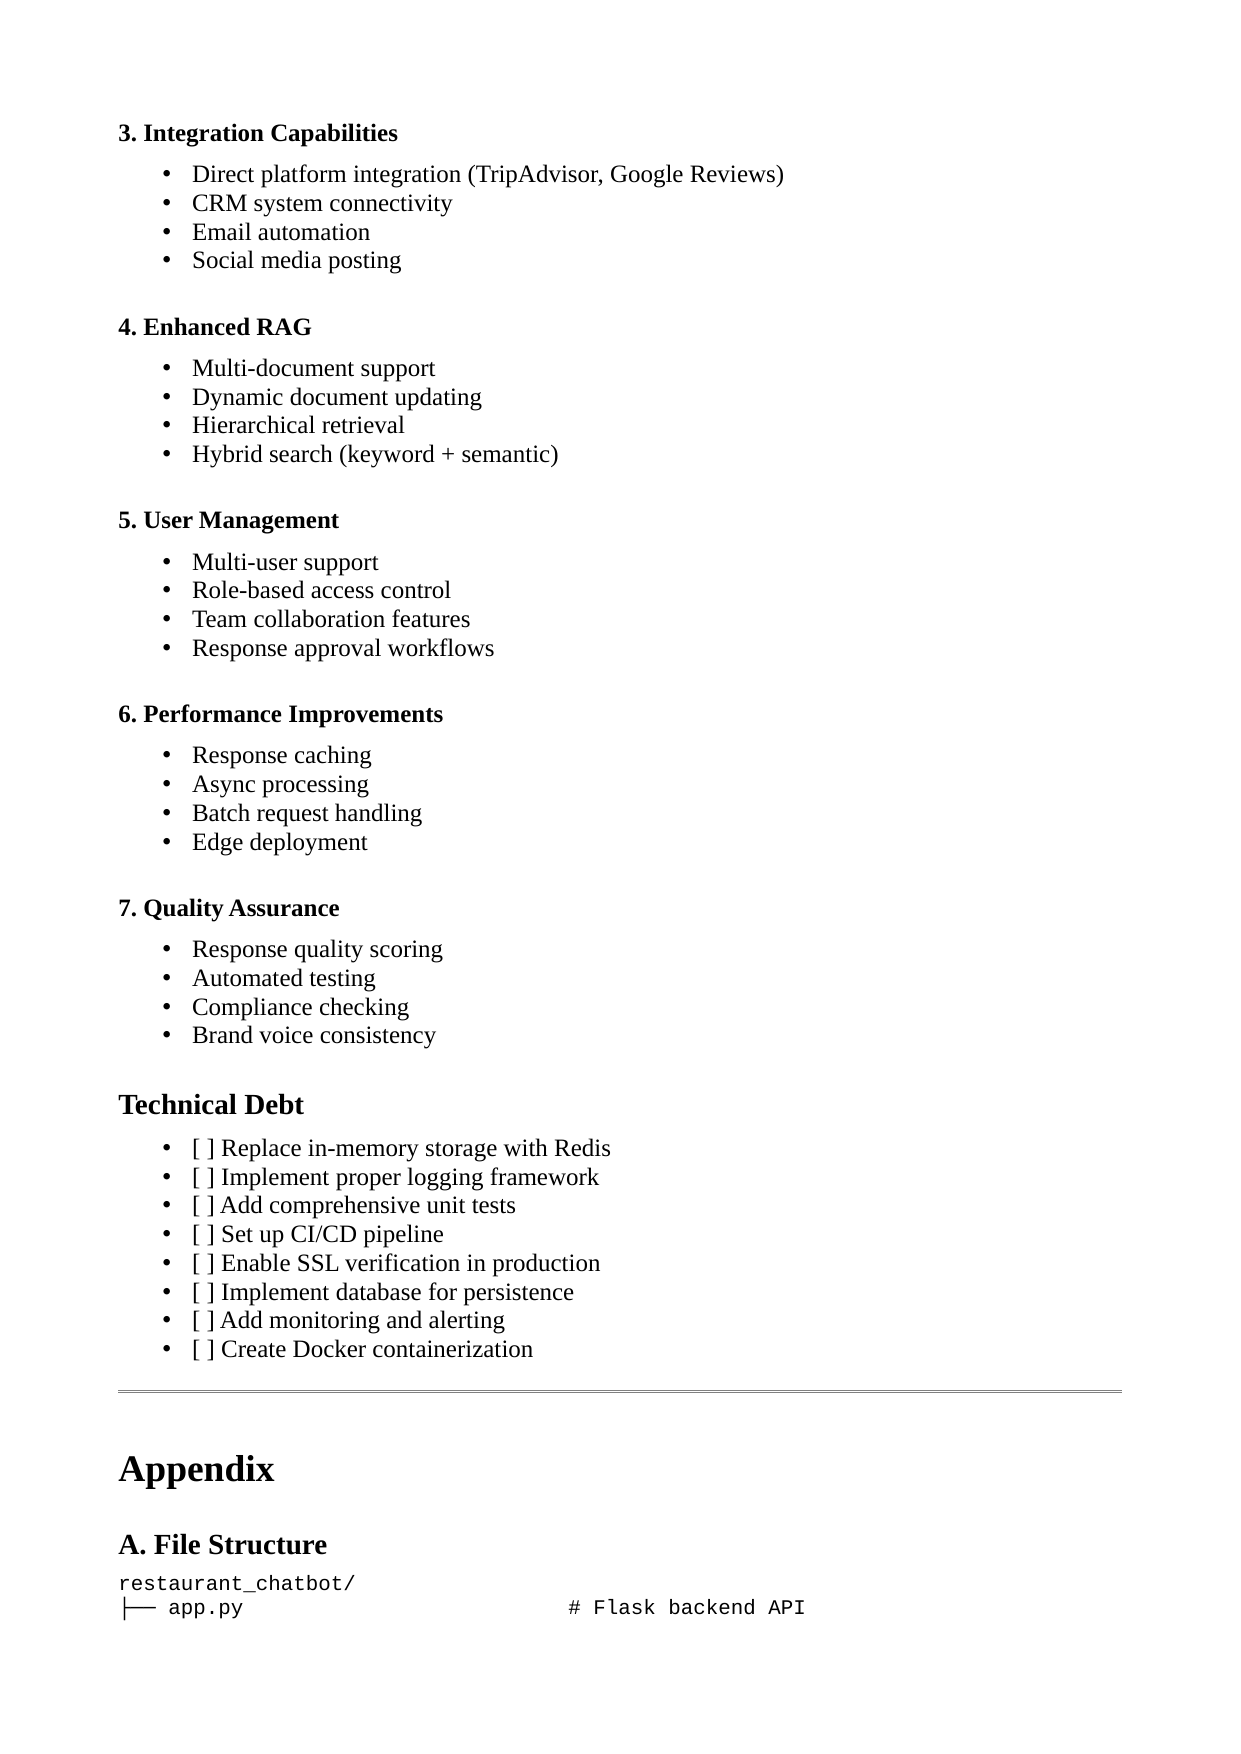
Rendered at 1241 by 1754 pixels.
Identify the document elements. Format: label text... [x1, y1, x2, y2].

list Response approval workflows [162, 633, 1122, 662]
list [ ] Replace in-memory storage with Redis [162, 1133, 1122, 1162]
list Team collaboration features [162, 604, 1122, 633]
subtitle 3. Integration Capabilities [118, 118, 1122, 147]
list Automated testing [162, 963, 1122, 992]
list Social media posting [162, 246, 1122, 274]
list [ ] Create Docker containerization [162, 1334, 1122, 1363]
list Hierarchical retrieval [162, 411, 1122, 439]
list Dynamic document updating [162, 382, 1122, 411]
list Batch request handling [162, 798, 1122, 827]
list Multi-document support [162, 353, 1122, 382]
list Compliance checking [162, 992, 1122, 1021]
subtitle 5. User Management [118, 506, 1122, 534]
list [ ] Implement proper logging framework [162, 1162, 1122, 1190]
list [ ] Set up CI/CD pipeline [162, 1219, 1122, 1248]
list Email automation [162, 217, 1122, 246]
list Multi-user support [162, 547, 1122, 576]
list Response quality scoring [162, 934, 1122, 963]
list [ ] Add monitoring and alerting [162, 1305, 1122, 1334]
subtitle 6. Performance Improvements [118, 699, 1122, 728]
subtitle Technical Debt [118, 1087, 1122, 1120]
list [ ] Implement database for persistence [162, 1277, 1122, 1305]
list [ ] Enable SSL verification in production [162, 1248, 1122, 1277]
subtitle 7. Quality Assurance [118, 893, 1122, 922]
list Edge deployment [162, 827, 1122, 856]
subtitle A. File Structure [118, 1527, 1122, 1561]
text ├── app.py # Flask backend API [118, 1597, 1122, 1621]
text restaurant_chatbot/ [118, 1573, 1122, 1597]
list Async processing [162, 769, 1122, 798]
list [ ] Add comprehensive unit tests [162, 1190, 1122, 1219]
list Role-based access control [162, 576, 1122, 604]
subtitle Appendix [118, 1447, 1122, 1490]
list Response caching [162, 741, 1122, 769]
list Hybrid search (keyword + semantic) [162, 439, 1122, 468]
list Direct platform integration (TripAdvisor, Google Reviews) [162, 159, 1122, 188]
subtitle 4. Enhanced RAG [118, 312, 1122, 341]
list CRM system connectivity [162, 188, 1122, 217]
list Brand voice consistency [162, 1021, 1122, 1049]
